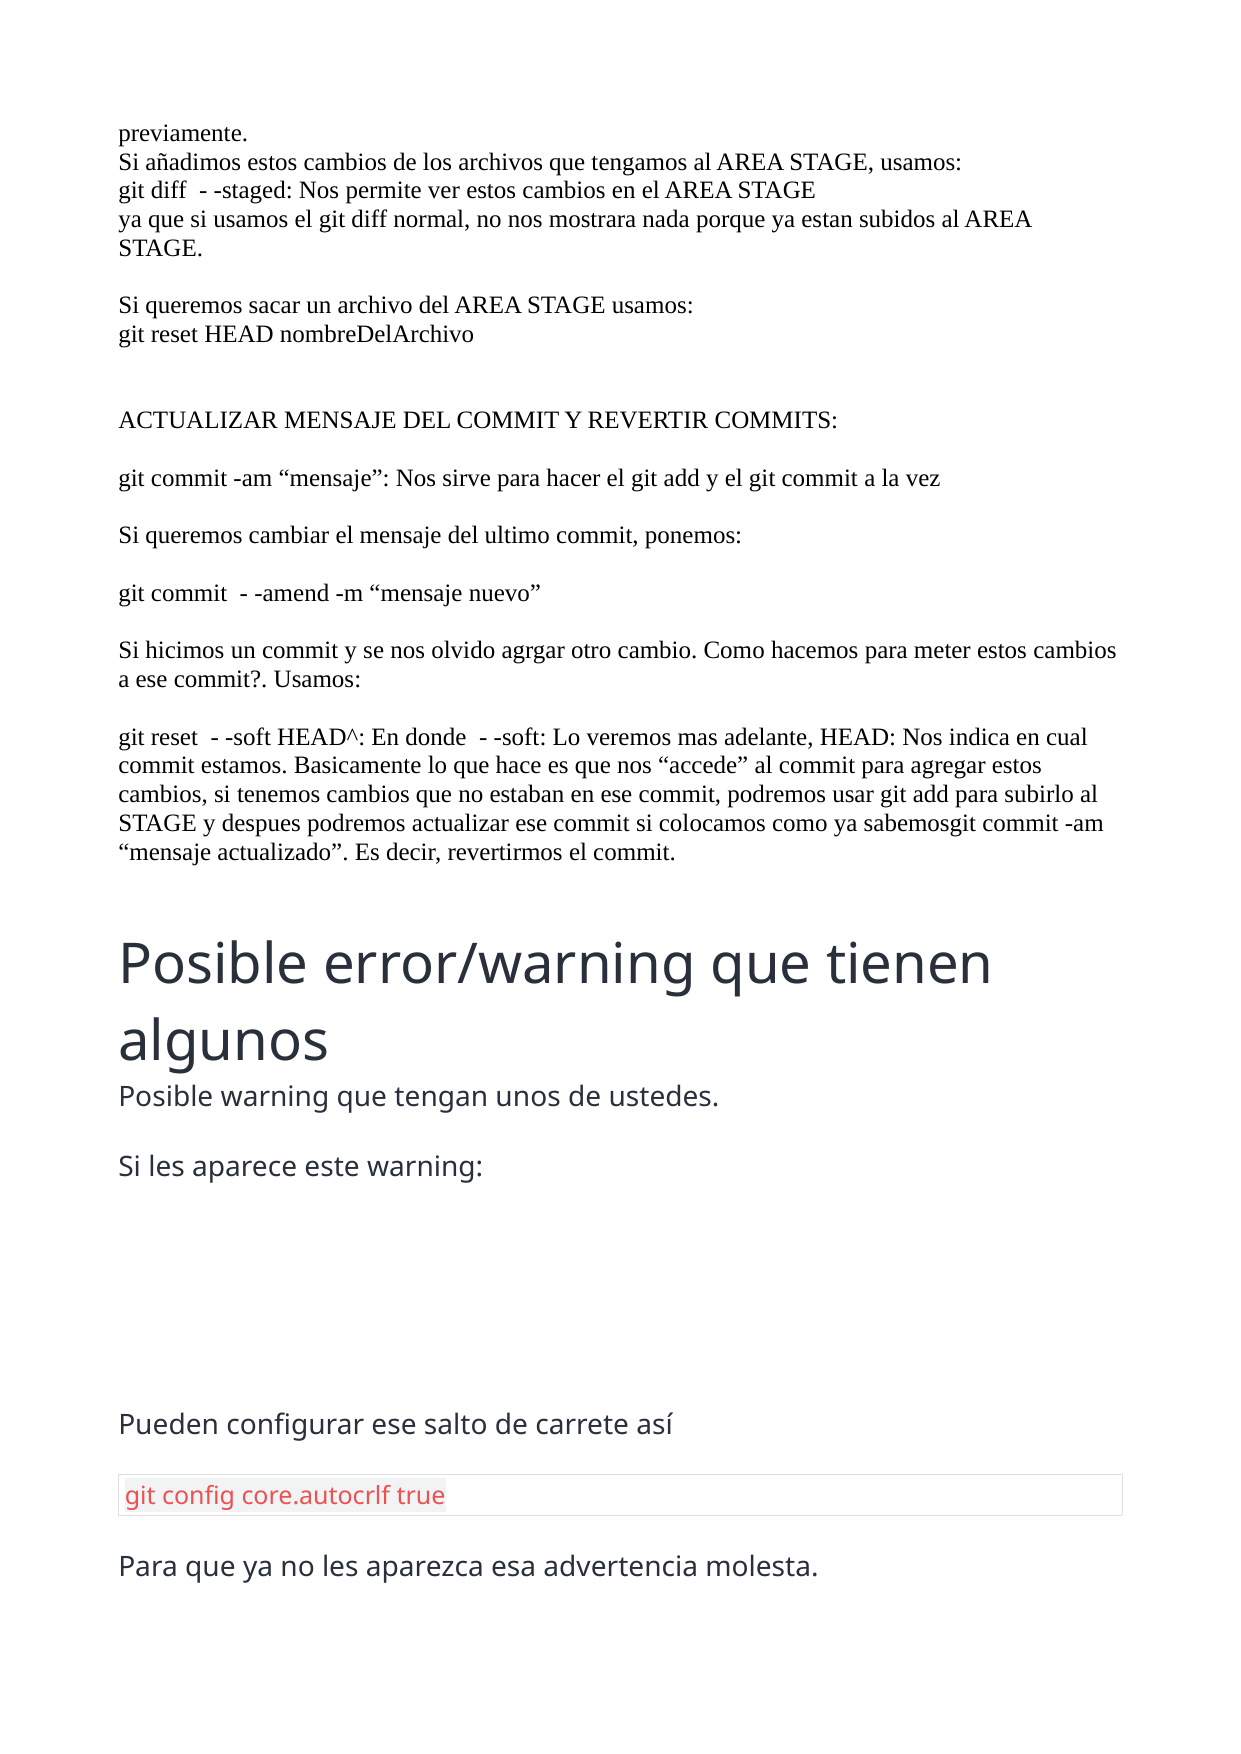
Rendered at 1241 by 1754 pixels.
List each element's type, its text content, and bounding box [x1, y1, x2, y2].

text ACTUALIZAR MENSAJE DEL COMMIT Y REVERTIR COMMITS: [118, 406, 1122, 434]
text Si les aparece este warning: [118, 1146, 1122, 1184]
text Para que ya no les aparezca esa advertencia molesta. [118, 1546, 1122, 1584]
text git commit - -amend -m “mensaje nuevo” [118, 578, 1122, 607]
text git config core.autocrlf true [119, 1475, 1122, 1515]
text Si queremos cambiar el mensaje del ultimo commit, ponemos: [118, 521, 1122, 549]
text git reset - -soft HEAD^: En donde - -soft: Lo veremos mas adelante, HEAD: Nos indica en cual commit estamos. Basicamente lo que hace es que nos “accede” al commit para agregar estos cambios, si tenemos cambios que no estaban en ese commit, podremos usar git add para subirlo al STAGE y despues podremos actualizar ese commit si colocamos como ya sabemosgit commit -am “mensaje actualizado”. Es decir, revertirmos el commit. [118, 722, 1122, 866]
text ya que si usamos el git diff normal, no nos mostrara nada porque ya estan subidos al AREA STAGE. [118, 204, 1122, 262]
text Si añadimos estos cambios de los archivos que tengamos al AREA STAGE, usamos: [118, 147, 1122, 176]
text Si queremos sacar un archivo del AREA STAGE usamos: [118, 291, 1122, 319]
text Si hicimos un commit y se nos olvido agrgar otro cambio. Como hacemos para meter estos cambios a ese commit?. Usamos: [118, 636, 1122, 693]
text Posible error/warning que tienen algunos [118, 923, 1122, 1076]
text previamente. [118, 118, 1122, 147]
text git reset HEAD nombreDelArchivo [118, 319, 1122, 348]
text git commit -am “mensaje”: Nos sirve para hacer el git add y el git commit a la vez [118, 463, 1122, 492]
text Posible warning que tengan unos de ustedes. [118, 1076, 1122, 1115]
text git diff - -staged: Nos permite ver estos cambios en el AREA STAGE [118, 176, 1122, 204]
text Pueden configurar ese salto de carrete así [118, 1405, 1122, 1443]
